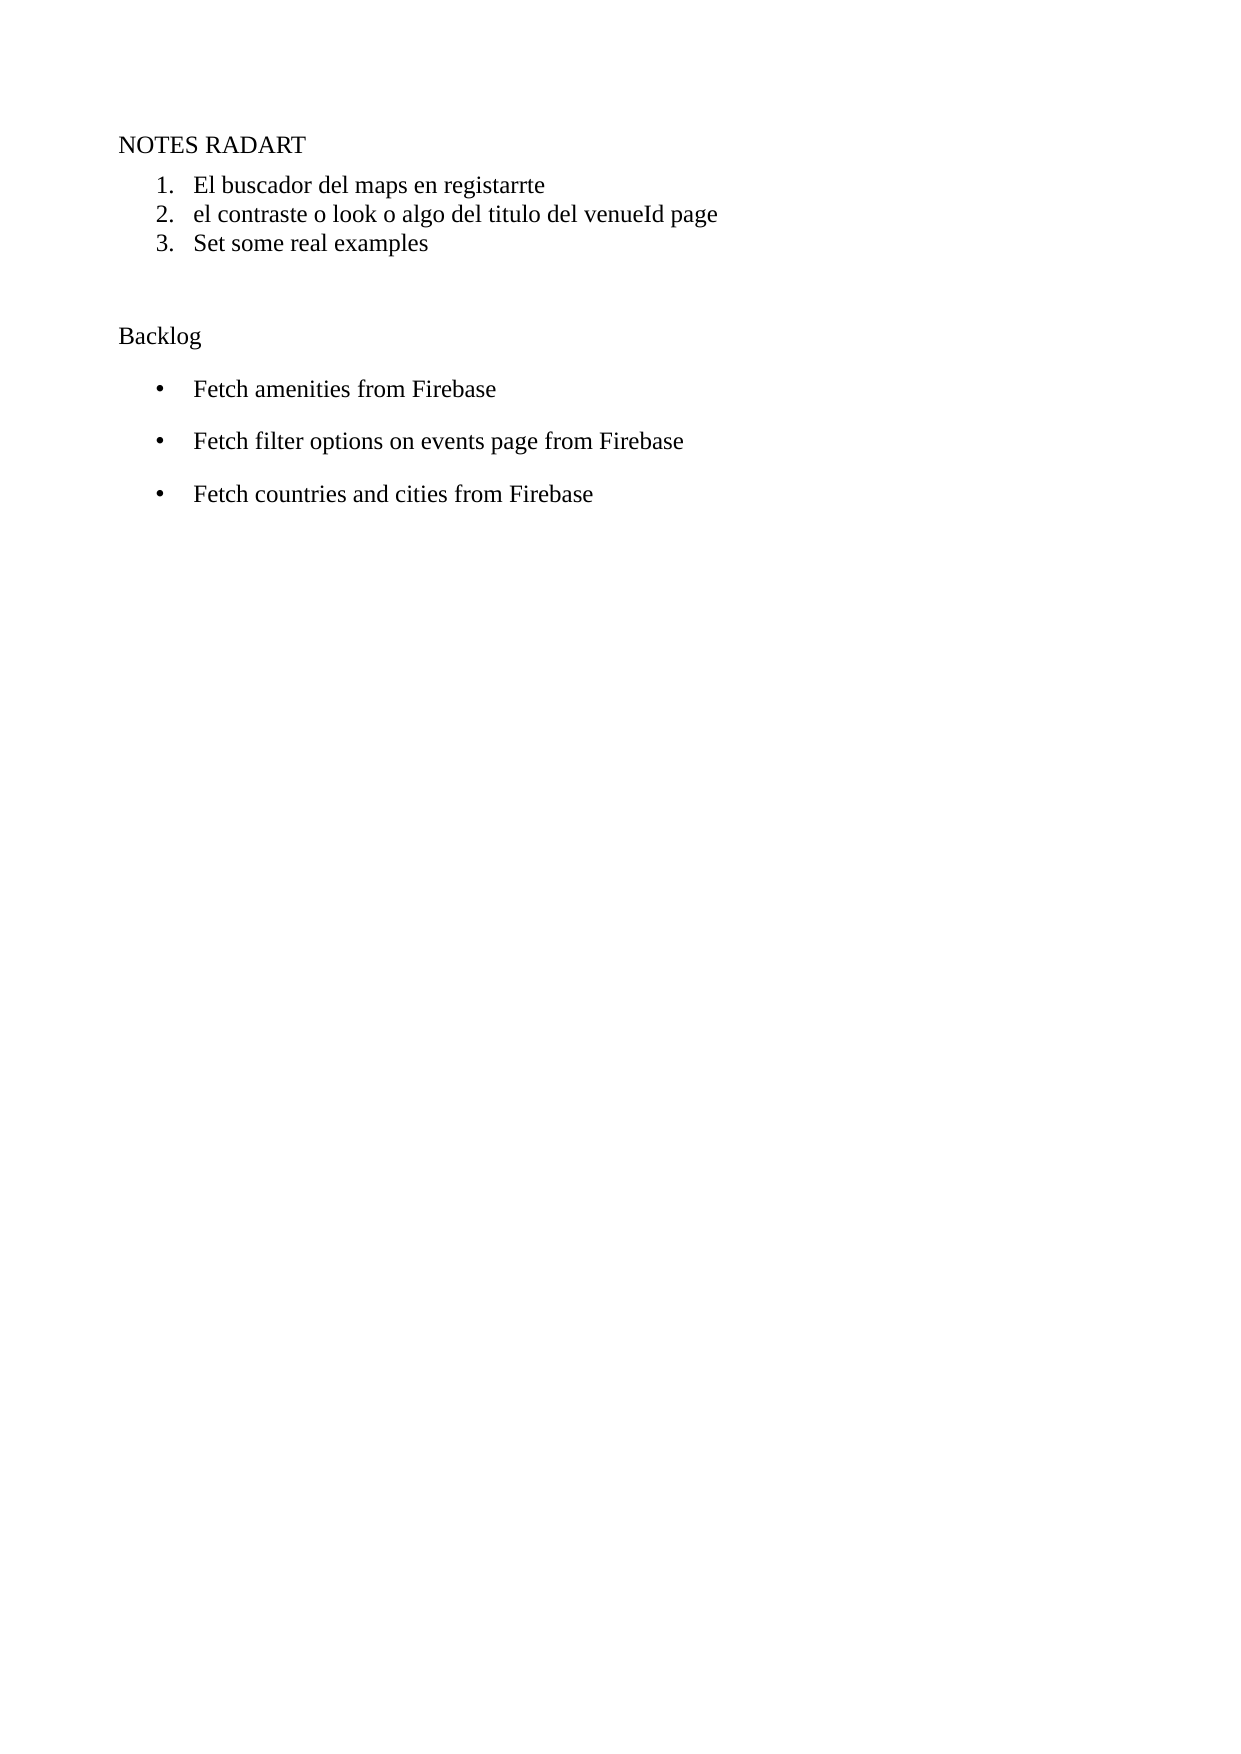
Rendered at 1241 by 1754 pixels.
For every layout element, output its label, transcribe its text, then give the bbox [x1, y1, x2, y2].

list Set some real examples [156, 228, 1122, 257]
list Fetch countries and cities from Firebase [156, 479, 1122, 507]
list Fetch filter options on events page from Firebase [156, 426, 1122, 455]
list El buscador del maps en registarrte [156, 171, 1122, 199]
list el contraste o look o algo del titulo del venueId page [156, 199, 1122, 228]
text NOTES RADART [118, 130, 1122, 159]
list Fetch amenities from Firebase [156, 374, 1122, 402]
text Backlog [118, 321, 1122, 350]
